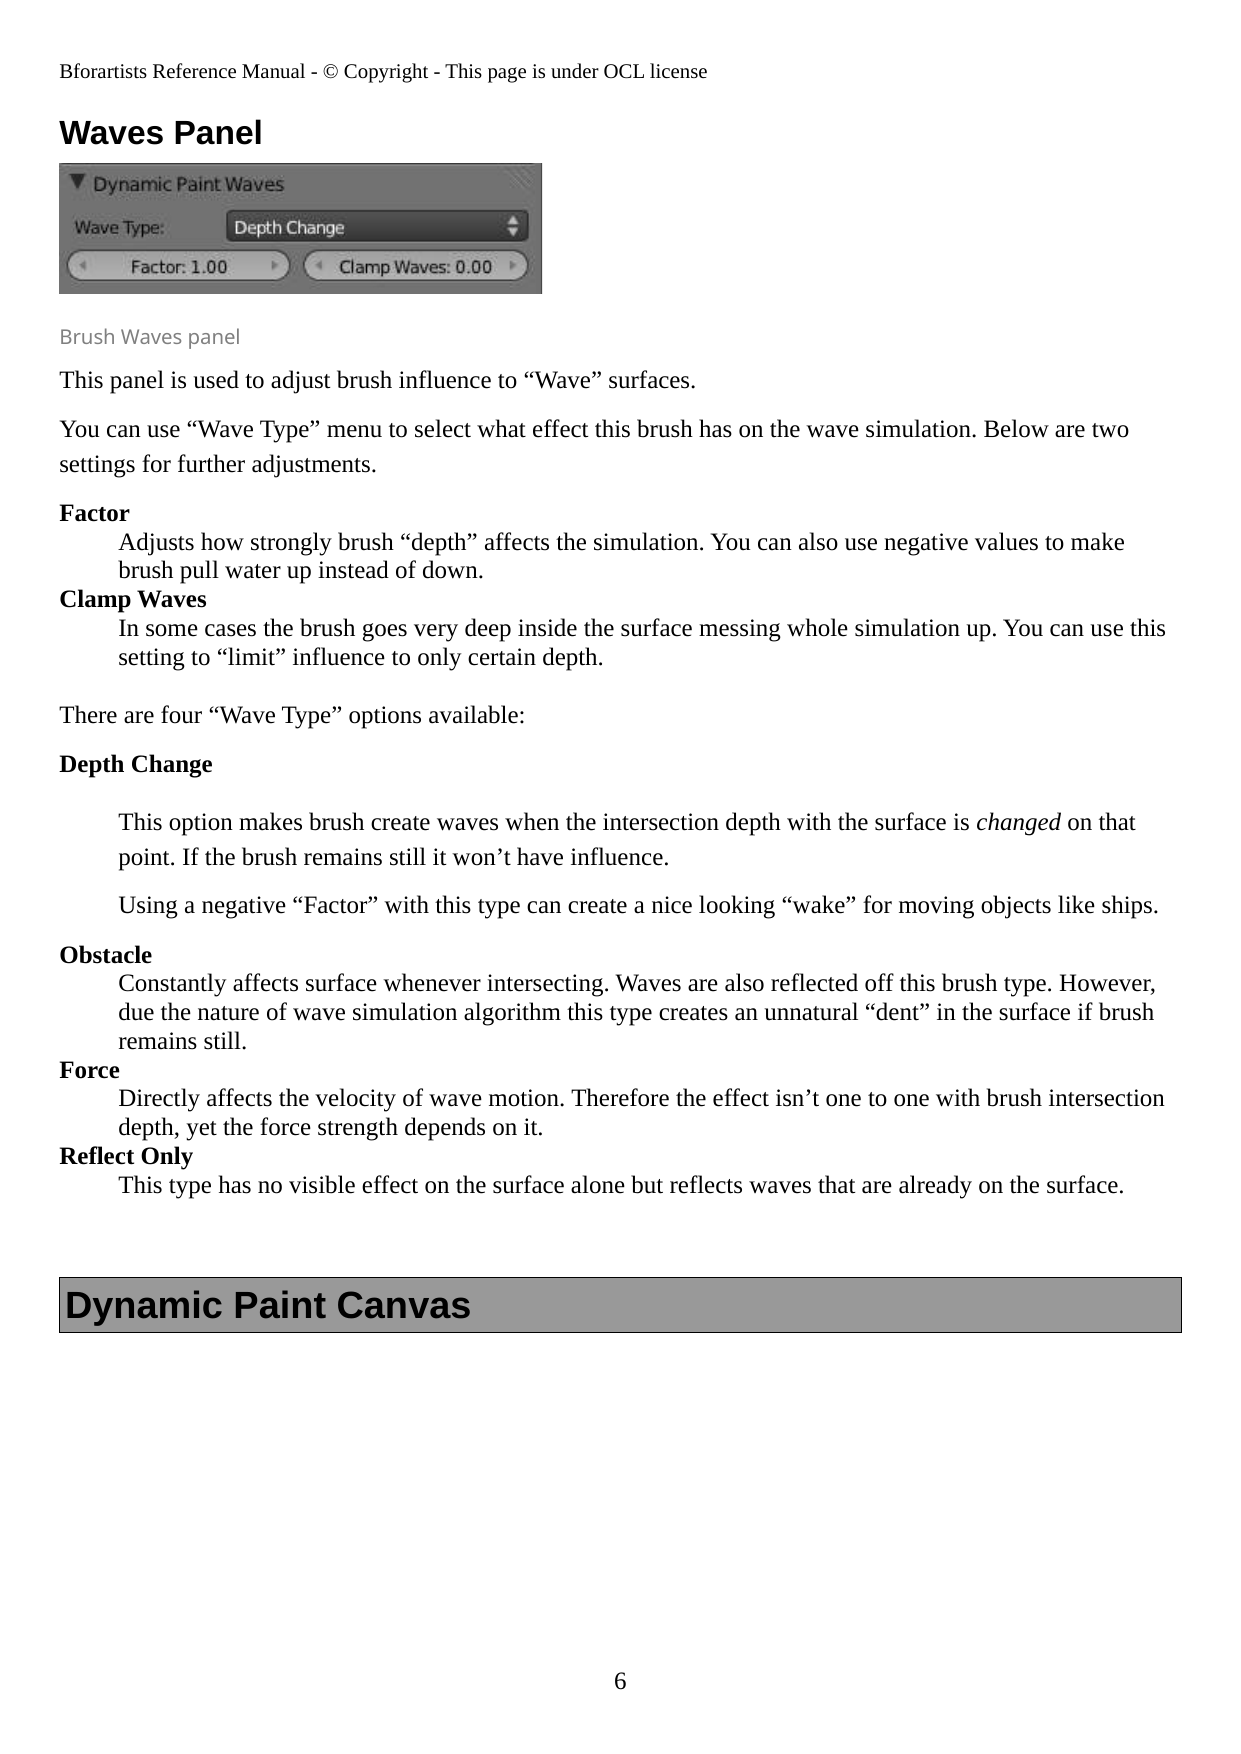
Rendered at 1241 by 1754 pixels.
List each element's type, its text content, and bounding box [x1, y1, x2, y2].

list Directly affects the velocity of wave motion. Therefore the effect isn’t one to one with brush intersection depth, yet the force strength depends on it. [118, 1083, 1181, 1141]
list In some cases the brush goes very deep inside the surface messing whole simulation up. You can use this setting to “limit” influence to only certain depth. [118, 613, 1181, 670]
text You can use “Wave Type” menu to select what effect this brush has on the wave simulation. Below are two settings for further adjustments. [59, 414, 1181, 477]
subtitle Reflect Only [59, 1141, 1181, 1170]
table_header Dynamic Paint Canvas [60, 1278, 1181, 1332]
subtitle Force [59, 1055, 1181, 1083]
list This type has no visible effect on the surface alone but reflects waves that are already on the surface. [118, 1170, 1181, 1198]
text Using a negative “Factor” with this type can create a nice looking “wake” for moving objects like ships. [118, 891, 1181, 919]
subtitle Factor [59, 498, 1181, 527]
subtitle Waves Panel [59, 113, 1181, 151]
text This panel is used to adjust brush influence to “Wave” surfaces. [59, 365, 1181, 394]
list Constantly affects surface whenever intersecting. Waves are also reflected off this brush type. However, due the nature of wave simulation algorithm this type creates an unnatural “dent” in the surface if brush remains still. [118, 968, 1181, 1055]
text This option makes brush create waves when the intersection depth with the surface is changed on that point. If the brush remains still it won’t have influence. [118, 807, 1181, 870]
subtitle Obstacle [59, 940, 1181, 968]
subtitle Depth Change [59, 749, 1181, 778]
list Adjusts how strongly brush “depth” affects the simulation. You can also use negative values to make brush pull water up instead of down. [118, 527, 1181, 584]
picture [59, 163, 543, 294]
text There are four “Wave Type” options available: [59, 700, 1181, 728]
text Brush Waves panel [59, 319, 1181, 351]
subtitle Clamp Waves [59, 584, 1181, 613]
